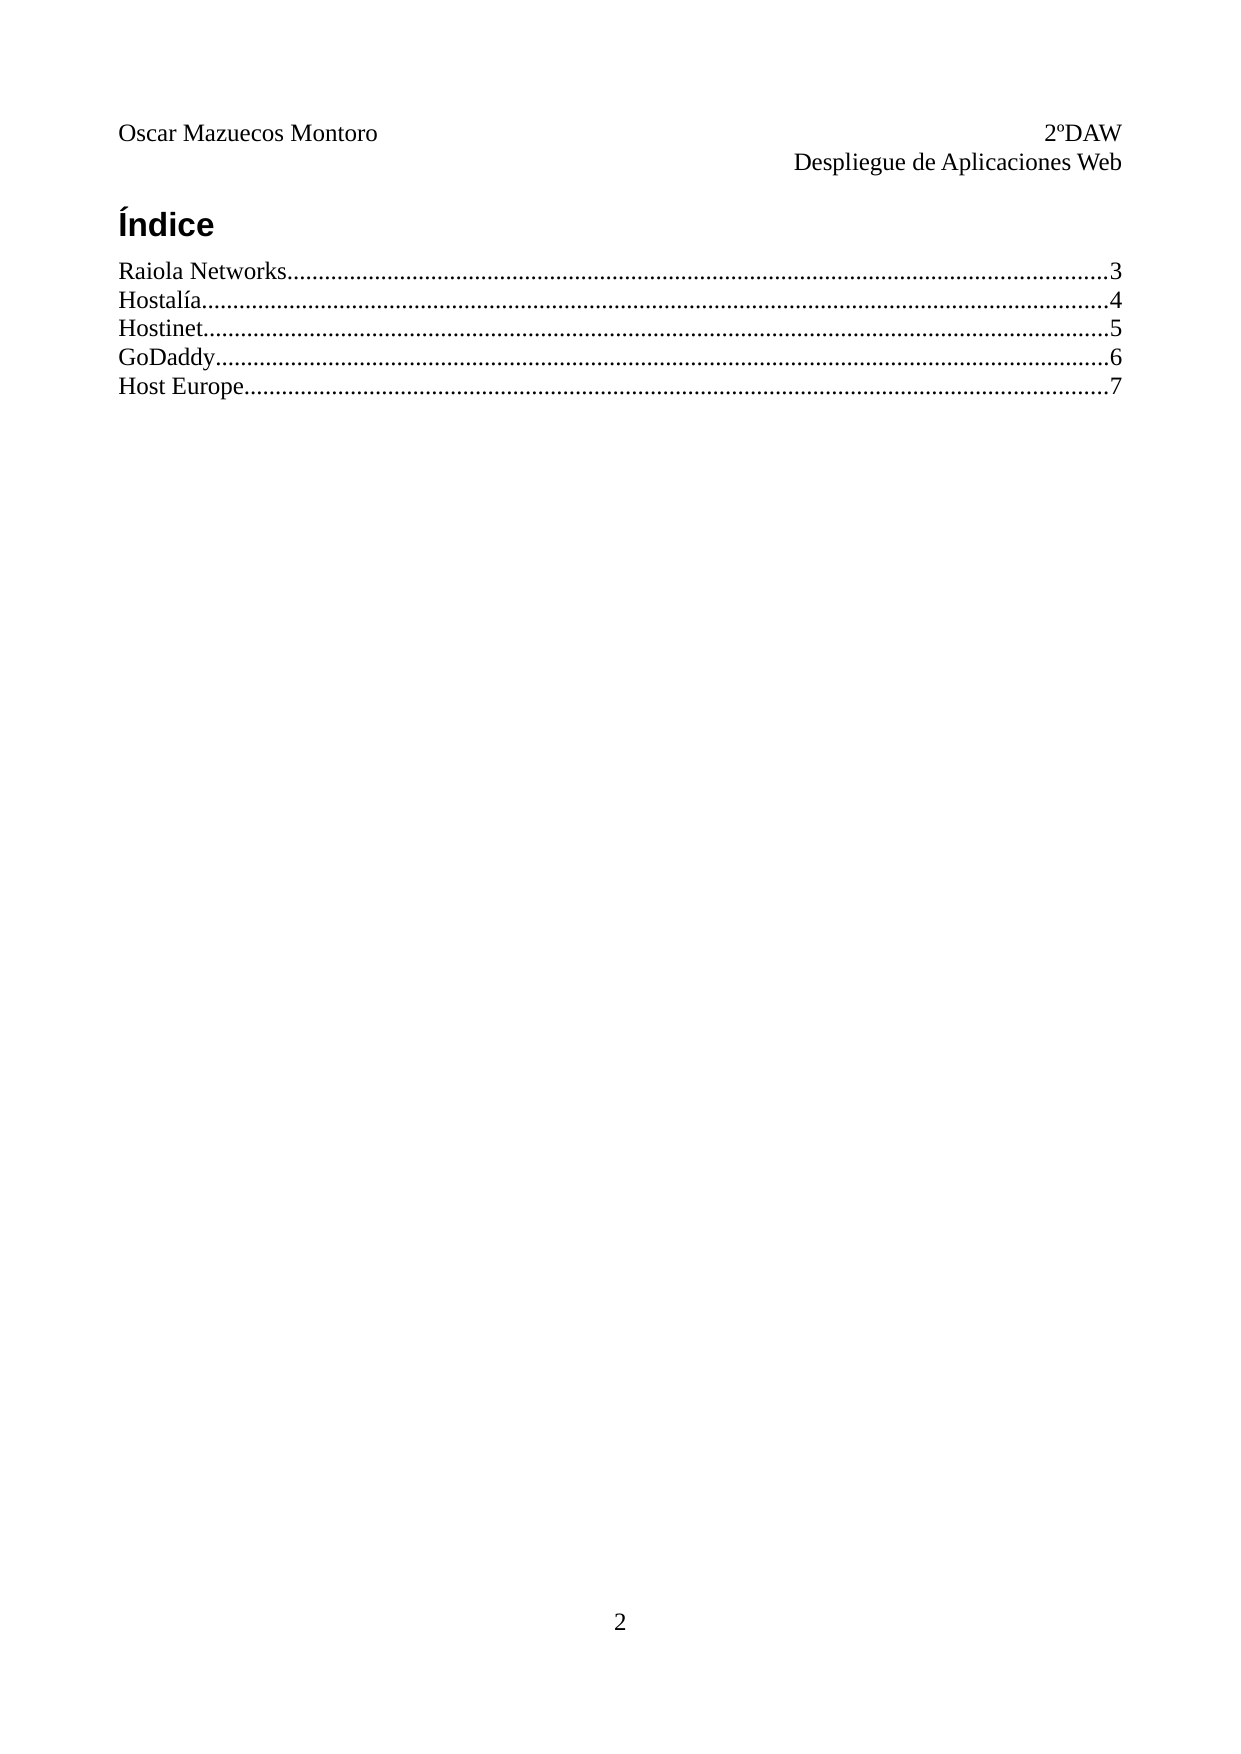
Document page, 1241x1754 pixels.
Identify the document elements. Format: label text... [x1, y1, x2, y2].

subtitle Índice [118, 205, 1122, 243]
text Hostalía 4 [118, 285, 1122, 313]
text Hostinet 5 [118, 313, 1122, 342]
text Host Europe 7 [118, 371, 1122, 400]
text Raiola Networks 3 [118, 256, 1122, 285]
text GoDaddy 6 [118, 342, 1122, 371]
